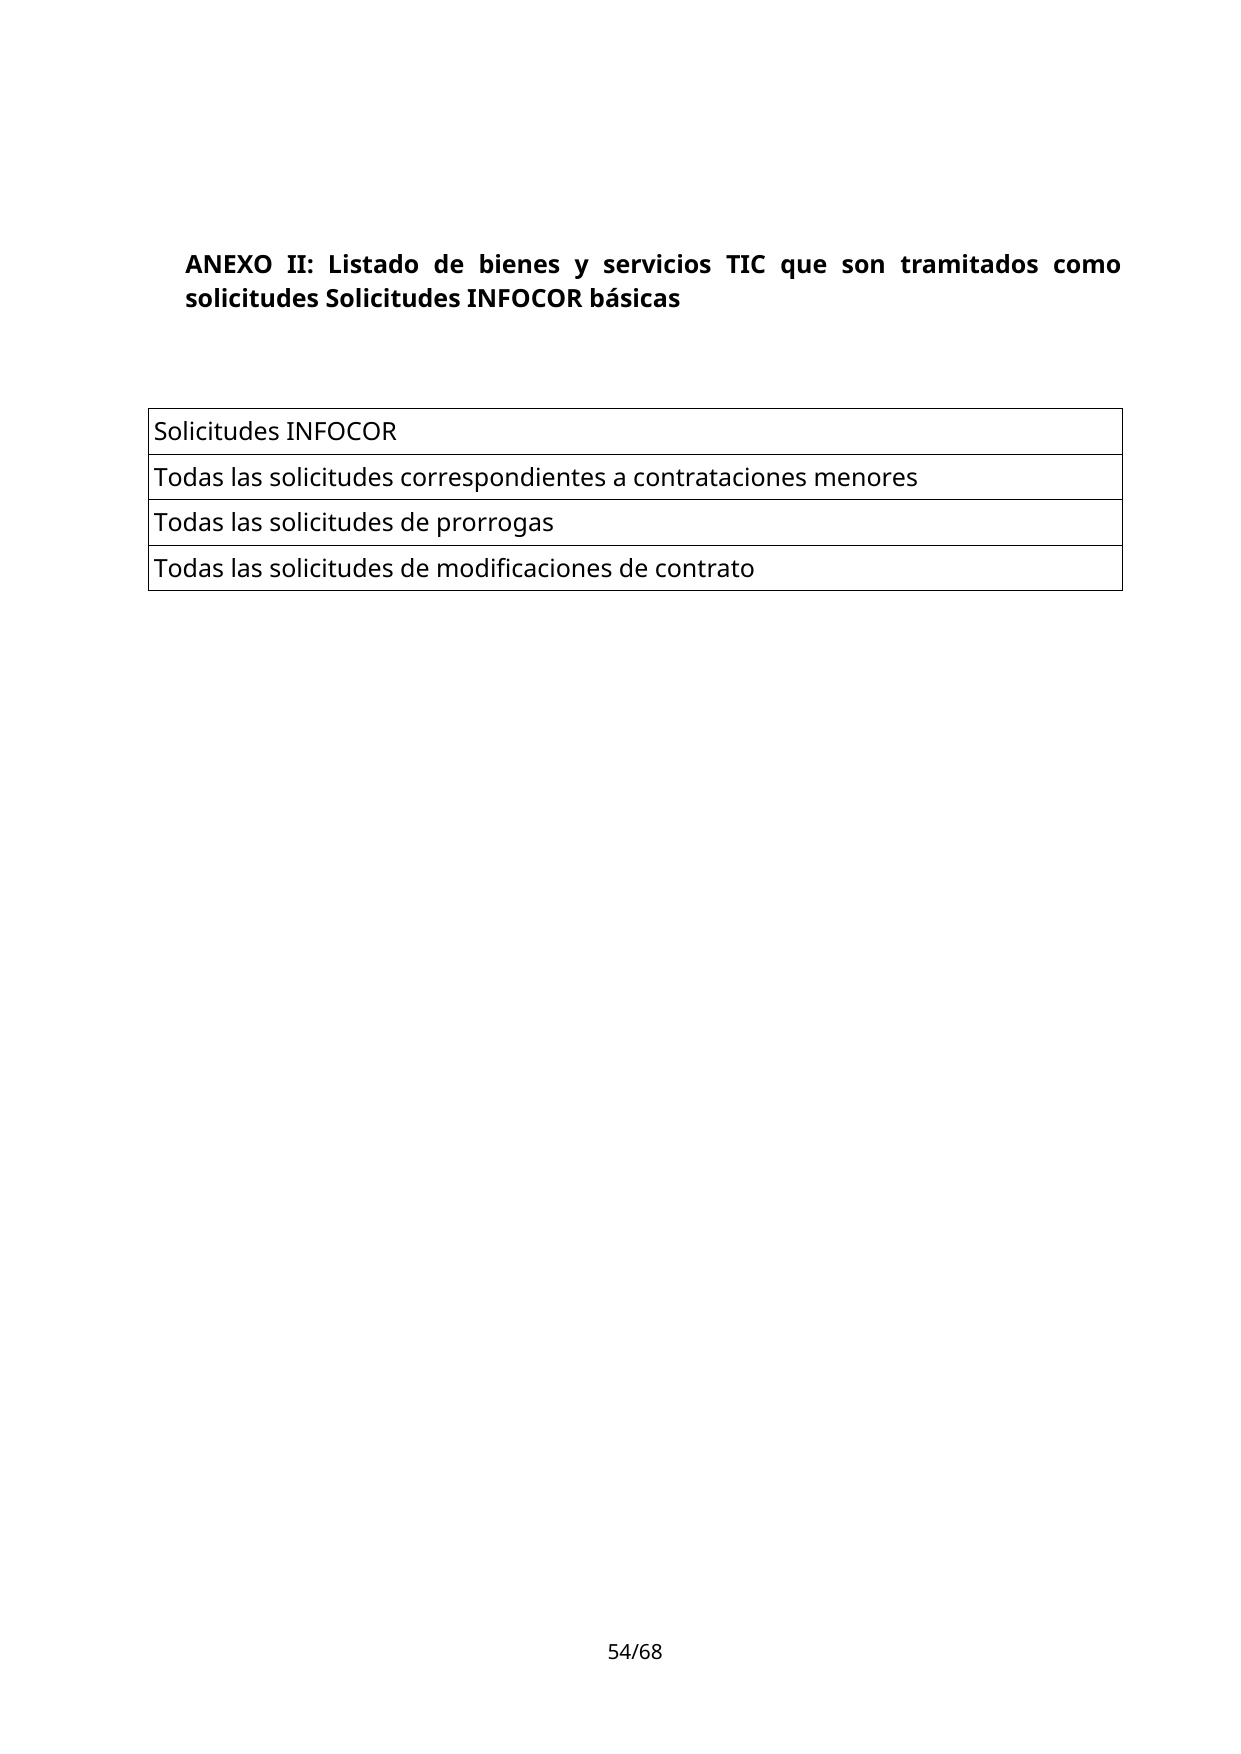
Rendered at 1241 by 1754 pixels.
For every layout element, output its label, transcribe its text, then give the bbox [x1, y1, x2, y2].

subtitle ANEXO II: Listado de bienes y servicios TIC que son tramitados como solicitudes Solicitudes INFOCOR básicas [148, 247, 1122, 315]
table_cell Todas las solicitudes correspondientes a contrataciones menores [149, 455, 1122, 499]
table_header Solicitudes INFOCOR [149, 409, 1122, 453]
table_cell Todas las solicitudes de prorrogas [149, 500, 1122, 545]
table_cell Todas las solicitudes de modificaciones de contrato [149, 546, 1122, 590]
